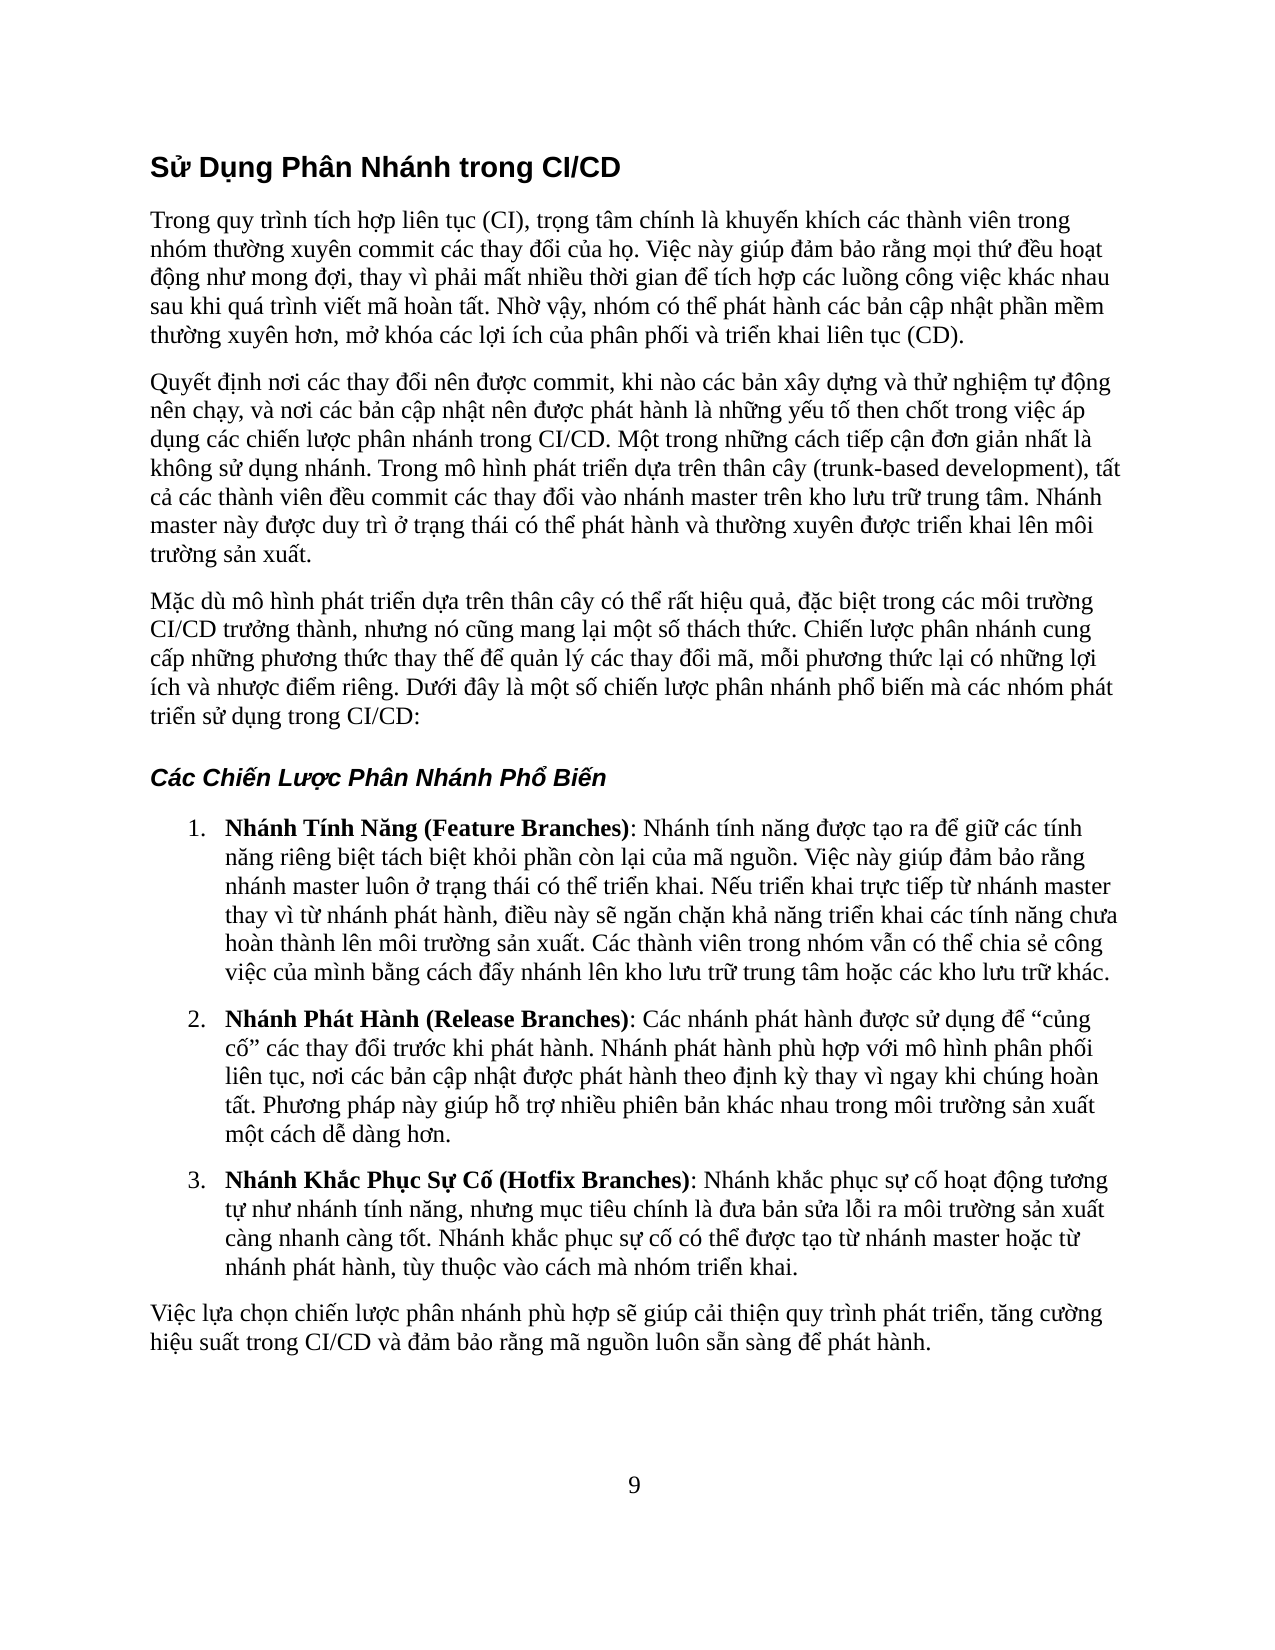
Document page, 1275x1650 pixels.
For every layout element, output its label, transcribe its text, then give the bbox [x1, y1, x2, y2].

subtitle Các Chiến Lược Phân Nhánh Phổ Biến [150, 763, 1125, 792]
list Nhánh Khắc Phục Sự Cố (Hotfix Branches): Nhánh khắc phục sự cố hoạt động tương tự như nhánh tính năng, nhưng mục tiêu chính là đưa bản sửa lỗi ra môi trường sản xuất càng nhanh càng tốt. Nhánh khắc phục sự cố có thể được tạo từ nhánh master hoặc từ nhánh phát hành, tùy thuộc vào cách mà nhóm triển khai. [187, 1166, 1125, 1281]
text Mặc dù mô hình phát triển dựa trên thân cây có thể rất hiệu quả, đặc biệt trong các môi trường CI/CD trưởng thành, nhưng nó cũng mang lại một số thách thức. Chiến lược phân nhánh cung cấp những phương thức thay thế để quản lý các thay đổi mã, mỗi phương thức lại có những lợi ích và nhược điểm riêng. Dưới đây là một số chiến lược phân nhánh phổ biến mà các nhóm phát triển sử dụng trong CI/CD: [150, 586, 1125, 729]
subtitle Sử Dụng Phân Nhánh trong CI/CD [150, 150, 1125, 183]
text Trong quy trình tích hợp liên tục (CI), trọng tâm chính là khuyến khích các thành viên trong nhóm thường xuyên commit các thay đổi của họ. Việc này giúp đảm bảo rằng mọi thứ đều hoạt động như mong đợi, thay vì phải mất nhiều thời gian để tích hợp các luồng công việc khác nhau sau khi quá trình viết mã hoàn tất. Nhờ vậy, nhóm có thể phát hành các bản cập nhật phần mềm thường xuyên hơn, mở khóa các lợi ích của phân phối và triển khai liên tục (CD). [150, 205, 1125, 349]
text Quyết định nơi các thay đổi nên được commit, khi nào các bản xây dựng và thử nghiệm tự động nên chạy, và nơi các bản cập nhật nên được phát hành là những yếu tố then chốt trong việc áp dụng các chiến lược phân nhánh trong CI/CD. Một trong những cách tiếp cận đơn giản nhất là không sử dụng nhánh. Trong mô hình phát triển dựa trên thân cây (trunk-based development), tất cả các thành viên đều commit các thay đổi vào nhánh master trên kho lưu trữ trung tâm. Nhánh master này được duy trì ở trạng thái có thể phát hành và thường xuyên được triển khai lên môi trường sản xuất. [150, 367, 1125, 568]
list Nhánh Tính Năng (Feature Branches): Nhánh tính năng được tạo ra để giữ các tính năng riêng biệt tách biệt khỏi phần còn lại của mã nguồn. Việc này giúp đảm bảo rằng nhánh master luôn ở trạng thái có thể triển khai. Nếu triển khai trực tiếp từ nhánh master thay vì từ nhánh phát hành, điều này sẽ ngăn chặn khả năng triển khai các tính năng chưa hoàn thành lên môi trường sản xuất. Các thành viên trong nhóm vẫn có thể chia sẻ công việc của mình bằng cách đẩy nhánh lên kho lưu trữ trung tâm hoặc các kho lưu trữ khác. [187, 813, 1125, 986]
text Việc lựa chọn chiến lược phân nhánh phù hợp sẽ giúp cải thiện quy trình phát triển, tăng cường hiệu suất trong CI/CD và đảm bảo rằng mã nguồn luôn sẵn sàng để phát hành. [150, 1298, 1125, 1356]
list Nhánh Phát Hành (Release Branches): Các nhánh phát hành được sử dụng để “củng cố” các thay đổi trước khi phát hành. Nhánh phát hành phù hợp với mô hình phân phối liên tục, nơi các bản cập nhật được phát hành theo định kỳ thay vì ngay khi chúng hoàn tất. Phương pháp này giúp hỗ trợ nhiều phiên bản khác nhau trong môi trường sản xuất một cách dễ dàng hơn. [187, 1004, 1125, 1148]
